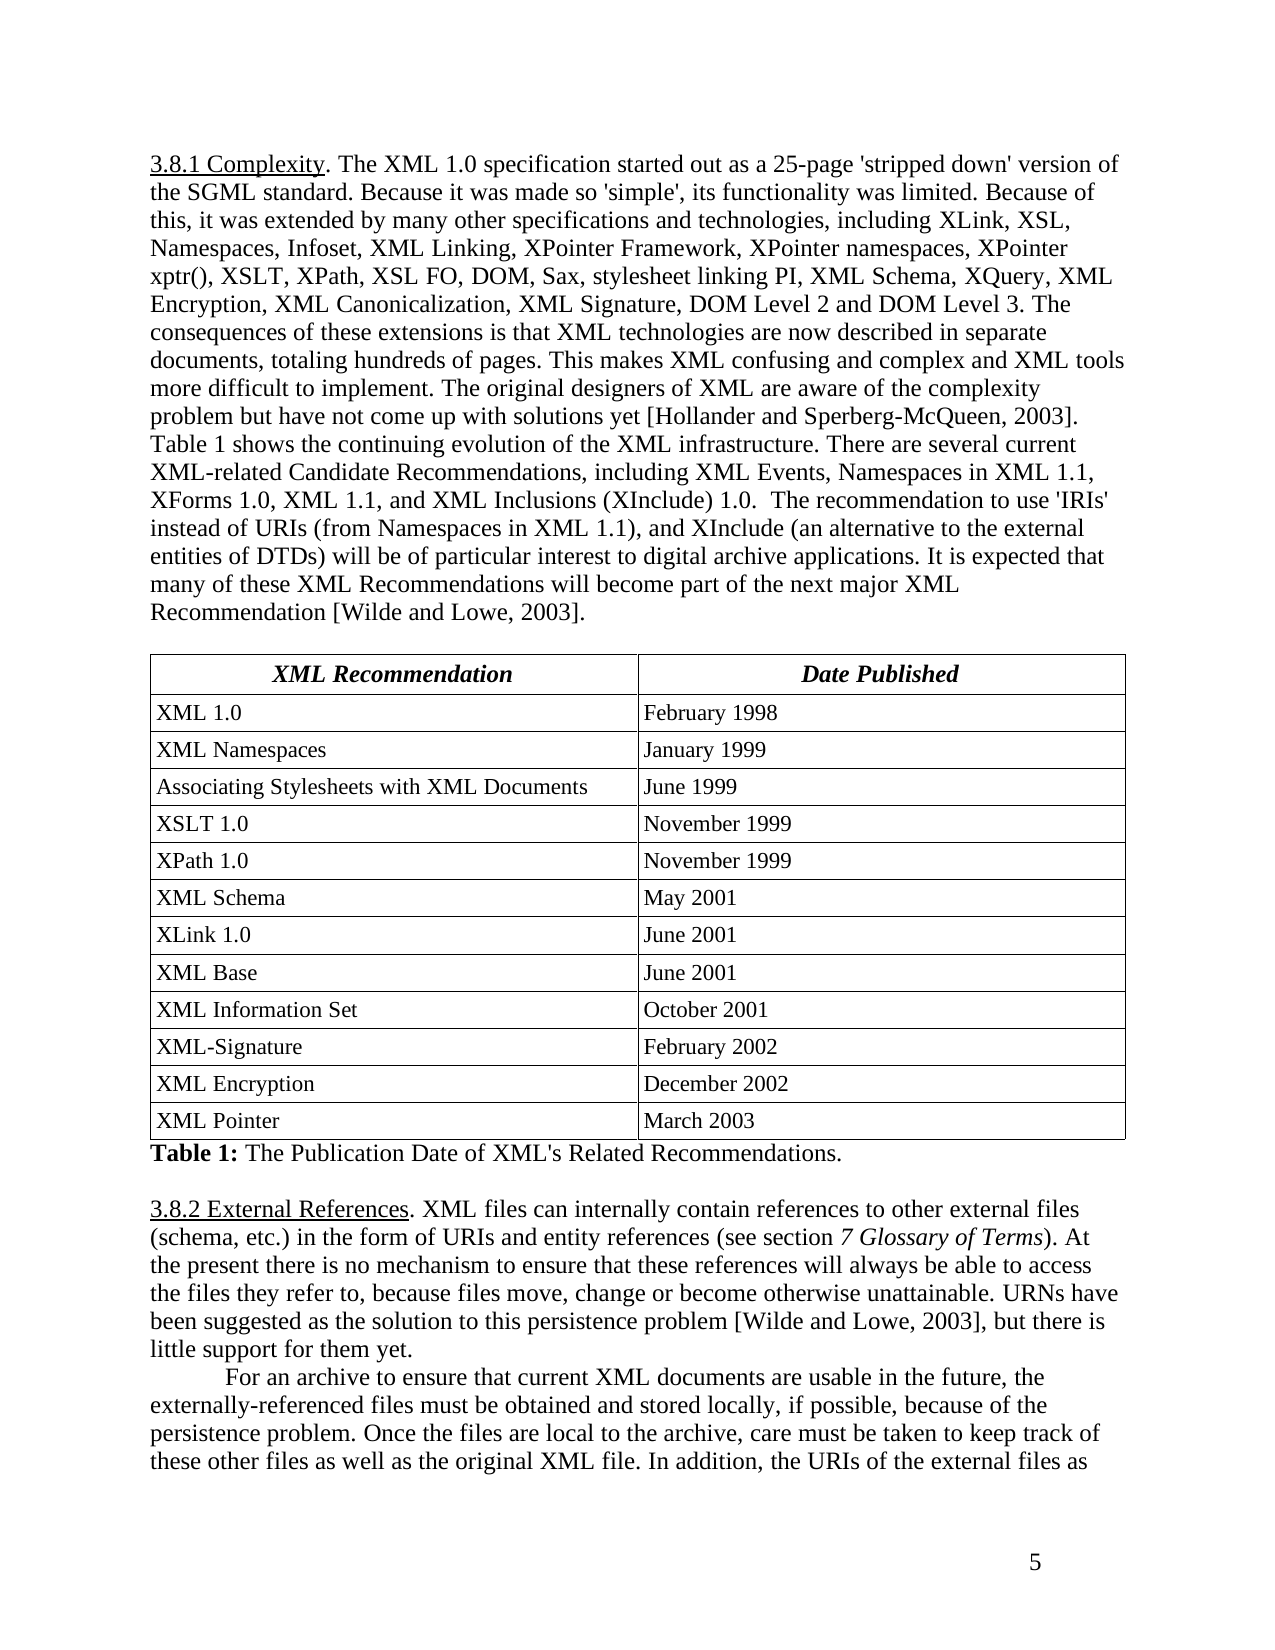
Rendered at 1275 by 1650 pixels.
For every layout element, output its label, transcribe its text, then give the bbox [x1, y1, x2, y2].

table_cell XML Information Set [151, 992, 637, 1028]
table_cell November 1999 [639, 806, 1125, 842]
table_cell March 2003 [639, 1103, 1125, 1139]
table_cell Associating Stylesheets with XML Documents [151, 769, 637, 805]
table_cell XML Pointer [151, 1103, 637, 1139]
table_cell October 2001 [639, 992, 1125, 1028]
table_cell December 2002 [639, 1066, 1125, 1102]
table_cell June 1999 [639, 769, 1125, 805]
table_cell XML Schema [151, 880, 637, 916]
table_cell XPath 1.0 [151, 843, 637, 879]
table_cell February 2002 [639, 1029, 1125, 1065]
table_cell January 1999 [639, 732, 1125, 768]
table_header XML Recommendation [151, 655, 637, 694]
table_cell May 2001 [639, 880, 1125, 916]
table_cell XSLT 1.0 [151, 806, 637, 842]
text For an archive to ensure that current XML documents are usable in the future, the externally-referenced files must be obtained and stored locally, if possible, because of the persistence problem. Once the files are local to the archive, care must be taken to keep track of these other files as well as the original XML file. In addition, the URIs of the external files as [150, 1363, 1125, 1475]
text 3.8.1 Complexity. The XML 1.0 specification started out as a 25-page 'stripped down' version of the SGML standard. Because it was made so 'simple', its functionality was limited. Because of this, it was extended by many other specifications and technologies, including XLink, XSL, Namespaces, Infoset, XML Linking, XPointer Framework, XPointer namespaces, XPointer xptr(), XSLT, XPath, XSL FO, DOM, Sax, stylesheet linking PI, XML Schema, XQuery, XML Encryption, XML Canonicalization, XML Signature, DOM Level 2 and DOM Level 3. The consequences of these extensions is that XML technologies are now described in separate documents, totaling hundreds of pages. This makes XML confusing and complex and XML tools more difficult to implement. The original designers of XML are aware of the complexity problem but have not come up with solutions yet [Hollander and Sperberg-McQueen, 2003]. Table 1 shows the continuing evolution of the XML infrastructure. There are several current XML-related Candidate Recommendations, including XML Events, Namespaces in XML 1.1, XForms 1.0, XML 1.1, and XML Inclusions (XInclude) 1.0. The recommendation to use 'IRIs' instead of URIs (from Namespaces in XML 1.1), and XInclude (an alternative to the external entities of DTDs) will be of particular interest to digital archive applications. It is expected that many of these XML Recommendations will become part of the next major XML Recommendation [Wilde and Lowe, 2003]. [150, 150, 1125, 626]
table_cell XML Encryption [151, 1066, 637, 1102]
table_cell XML Base [151, 955, 637, 991]
table_cell XML 1.0 [151, 695, 637, 731]
table_cell June 2001 [639, 955, 1125, 991]
table_cell February 1998 [639, 695, 1125, 731]
table_cell XML Namespaces [151, 732, 637, 768]
table_cell November 1999 [639, 843, 1125, 879]
table_cell June 2001 [639, 917, 1125, 954]
text 3.8.2 External References. XML files can internally contain references to other external files (schema, etc.) in the form of URIs and entity references (see section 7 Glossary of Terms). At the present there is no mechanism to ensure that these references will always be able to access the files they refer to, because files move, change or become otherwise unattainable. URNs have been suggested as the solution to this persistence problem [Wilde and Lowe, 2003], but there is little support for them yet. [150, 1195, 1125, 1363]
table_header Date Published [639, 655, 1125, 694]
table_cell XLink 1.0 [151, 917, 637, 954]
text Table 1: The Publication Date of XML's Related Recommendations. [150, 1140, 1125, 1167]
table_cell XML-Signature [151, 1029, 637, 1065]
